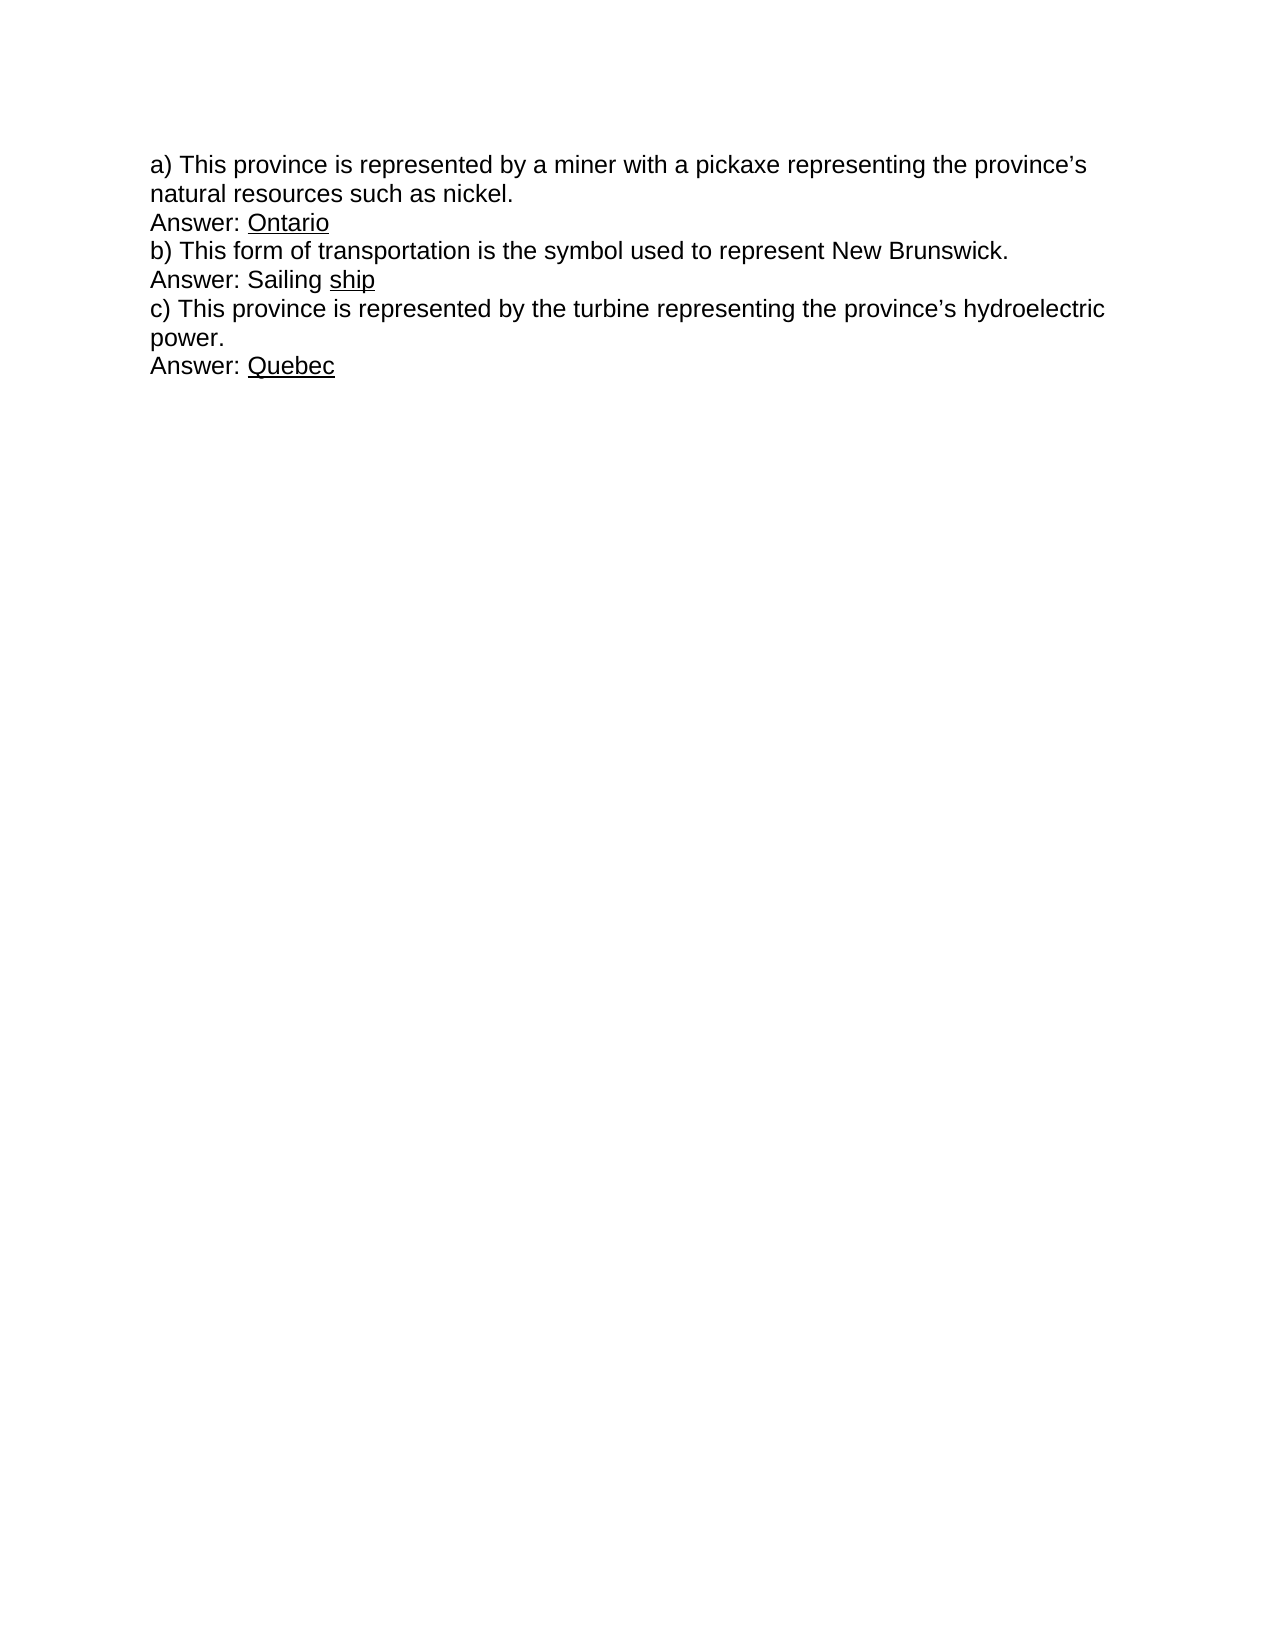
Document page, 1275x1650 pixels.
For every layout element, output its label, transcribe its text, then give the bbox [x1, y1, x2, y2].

text Answer: Quebec [150, 351, 1125, 380]
text b) This form of transportation is the symbol used to represent New Brunswick. [150, 236, 1125, 265]
text Answer: Ontario [150, 207, 1125, 236]
text c) This province is represented by the turbine representing the province’s hydroelectric power. [150, 294, 1125, 351]
text a) This province is represented by a miner with a pickaxe representing the province’s natural resources such as nickel. [150, 150, 1125, 207]
text Answer: Sailing ship [150, 265, 1125, 294]
